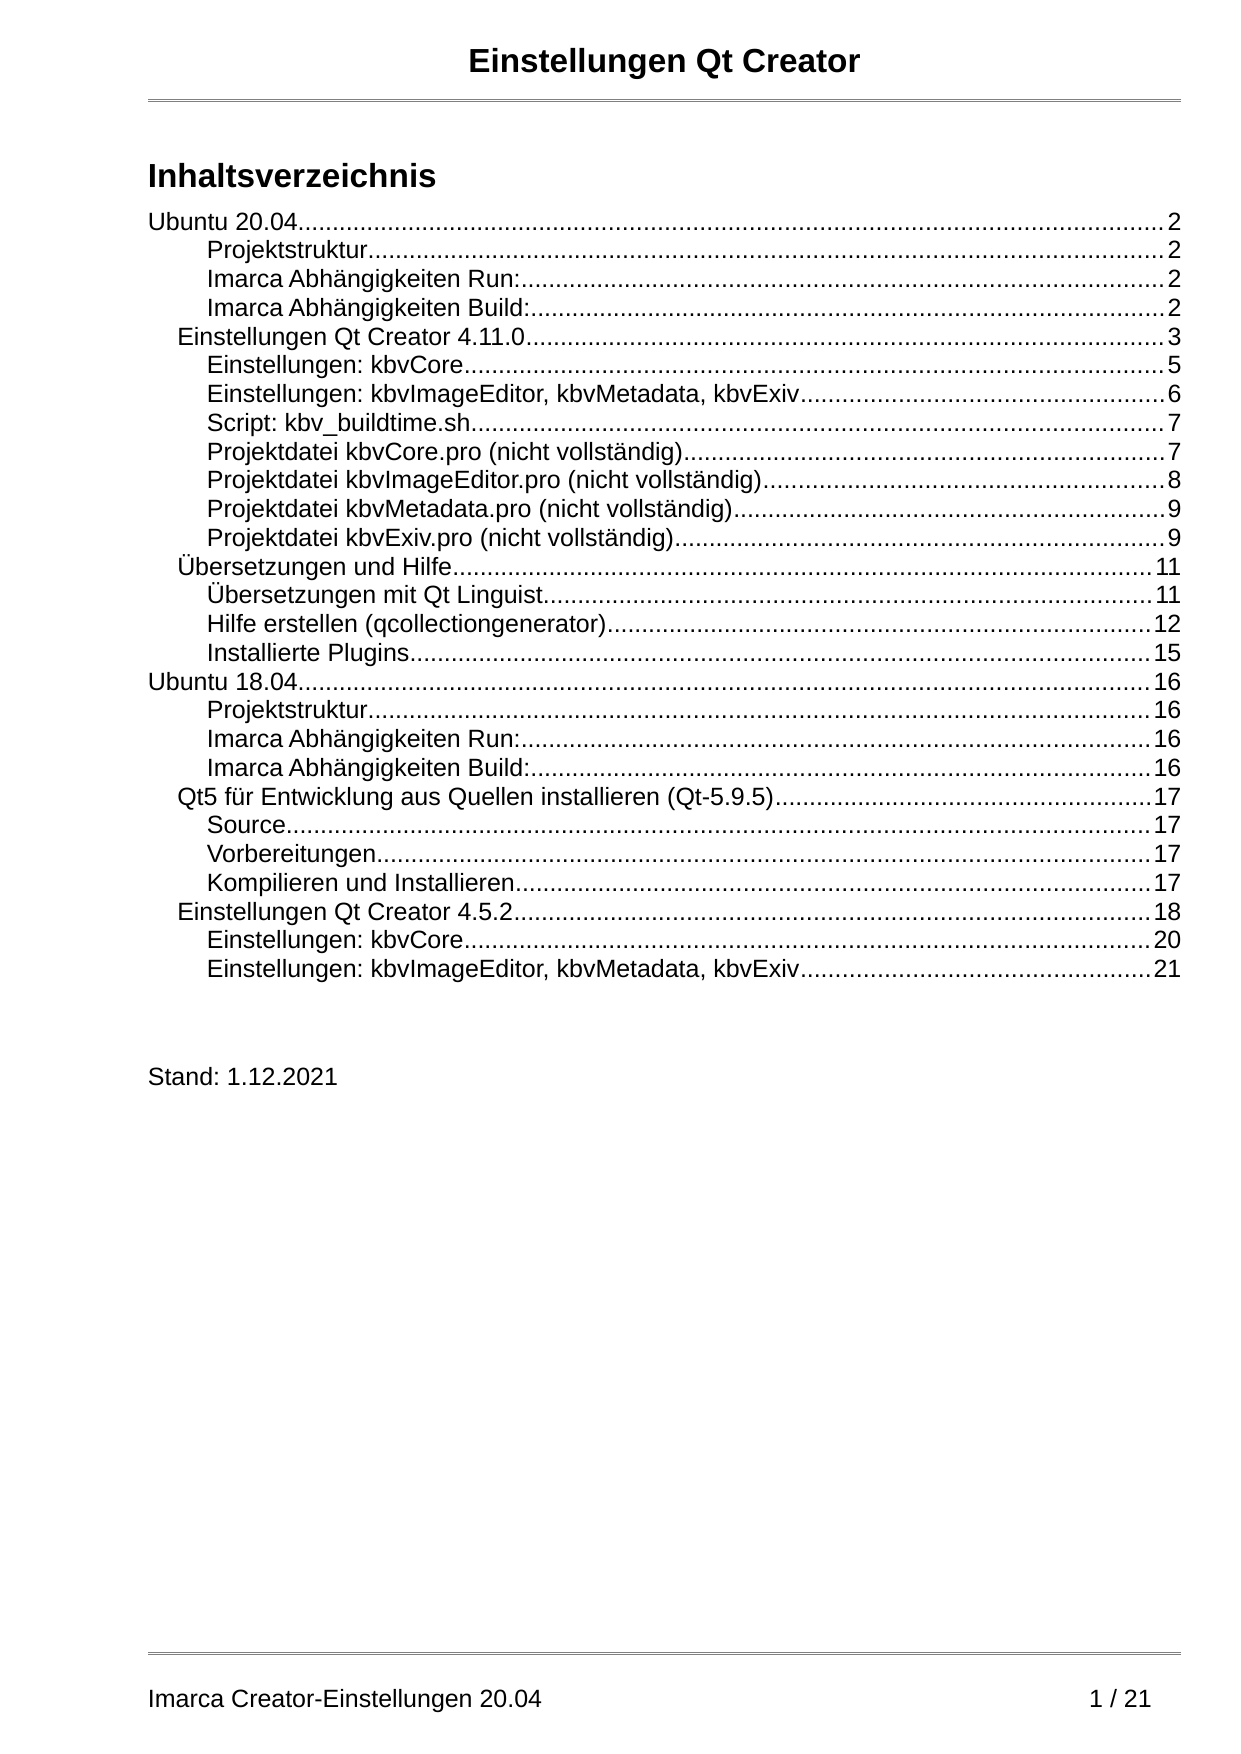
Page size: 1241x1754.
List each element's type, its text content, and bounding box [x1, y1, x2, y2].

subtitle Stand: 1.12.2021 [148, 1062, 1181, 1090]
text Projektdatei kbvMetadata.pro (nicht vollständig) 9 [207, 494, 1181, 523]
text Qt5 für Entwicklung aus Quellen installieren (Qt-5.9.5) 17 [177, 782, 1181, 810]
text Imarca Abhängigkeiten Build: 2 [207, 293, 1181, 322]
text Ubuntu 18.04 16 [148, 667, 1181, 695]
text Einstellungen: kbvImageEditor, kbvMetadata, kbvExiv 6 [207, 379, 1181, 408]
text Projektdatei kbvImageEditor.pro (nicht vollständig) 8 [207, 465, 1181, 494]
text Einstellungen: kbvImageEditor, kbvMetadata, kbvExiv 21 [207, 954, 1181, 983]
text Vorbereitungen 17 [207, 839, 1181, 868]
text Kompilieren und Installieren 17 [207, 868, 1181, 897]
text Script: kbv_buildtime.sh 7 [207, 408, 1181, 437]
text Einstellungen Qt Creator 4.5.2 18 [177, 897, 1181, 925]
subtitle Inhaltsverzeichnis [148, 156, 1181, 194]
text Projektstruktur 16 [207, 695, 1181, 724]
text Einstellungen: kbvCore 5 [207, 350, 1181, 379]
text Einstellungen Qt Creator 4.11.0 3 [177, 322, 1181, 350]
text Projektdatei kbvExiv.pro (nicht vollständig) 9 [207, 523, 1181, 552]
text Imarca Abhängigkeiten Run: 2 [207, 264, 1181, 293]
text Installierte Plugins 15 [207, 638, 1181, 667]
text Source 17 [207, 810, 1181, 839]
text Hilfe erstellen (qcollectiongenerator) 12 [207, 609, 1181, 638]
text Imarca Abhängigkeiten Build: 16 [207, 753, 1181, 782]
text Imarca Abhängigkeiten Run: 16 [207, 724, 1181, 753]
text Einstellungen: kbvCore 20 [207, 925, 1181, 954]
text Übersetzungen mit Qt Linguist 11 [207, 580, 1181, 609]
text Projektstruktur 2 [207, 235, 1181, 264]
text Ubuntu 20.04 2 [148, 207, 1181, 235]
text Projektdatei kbvCore.pro (nicht vollständig) 7 [207, 437, 1181, 465]
text Übersetzungen und Hilfe 11 [177, 552, 1181, 580]
